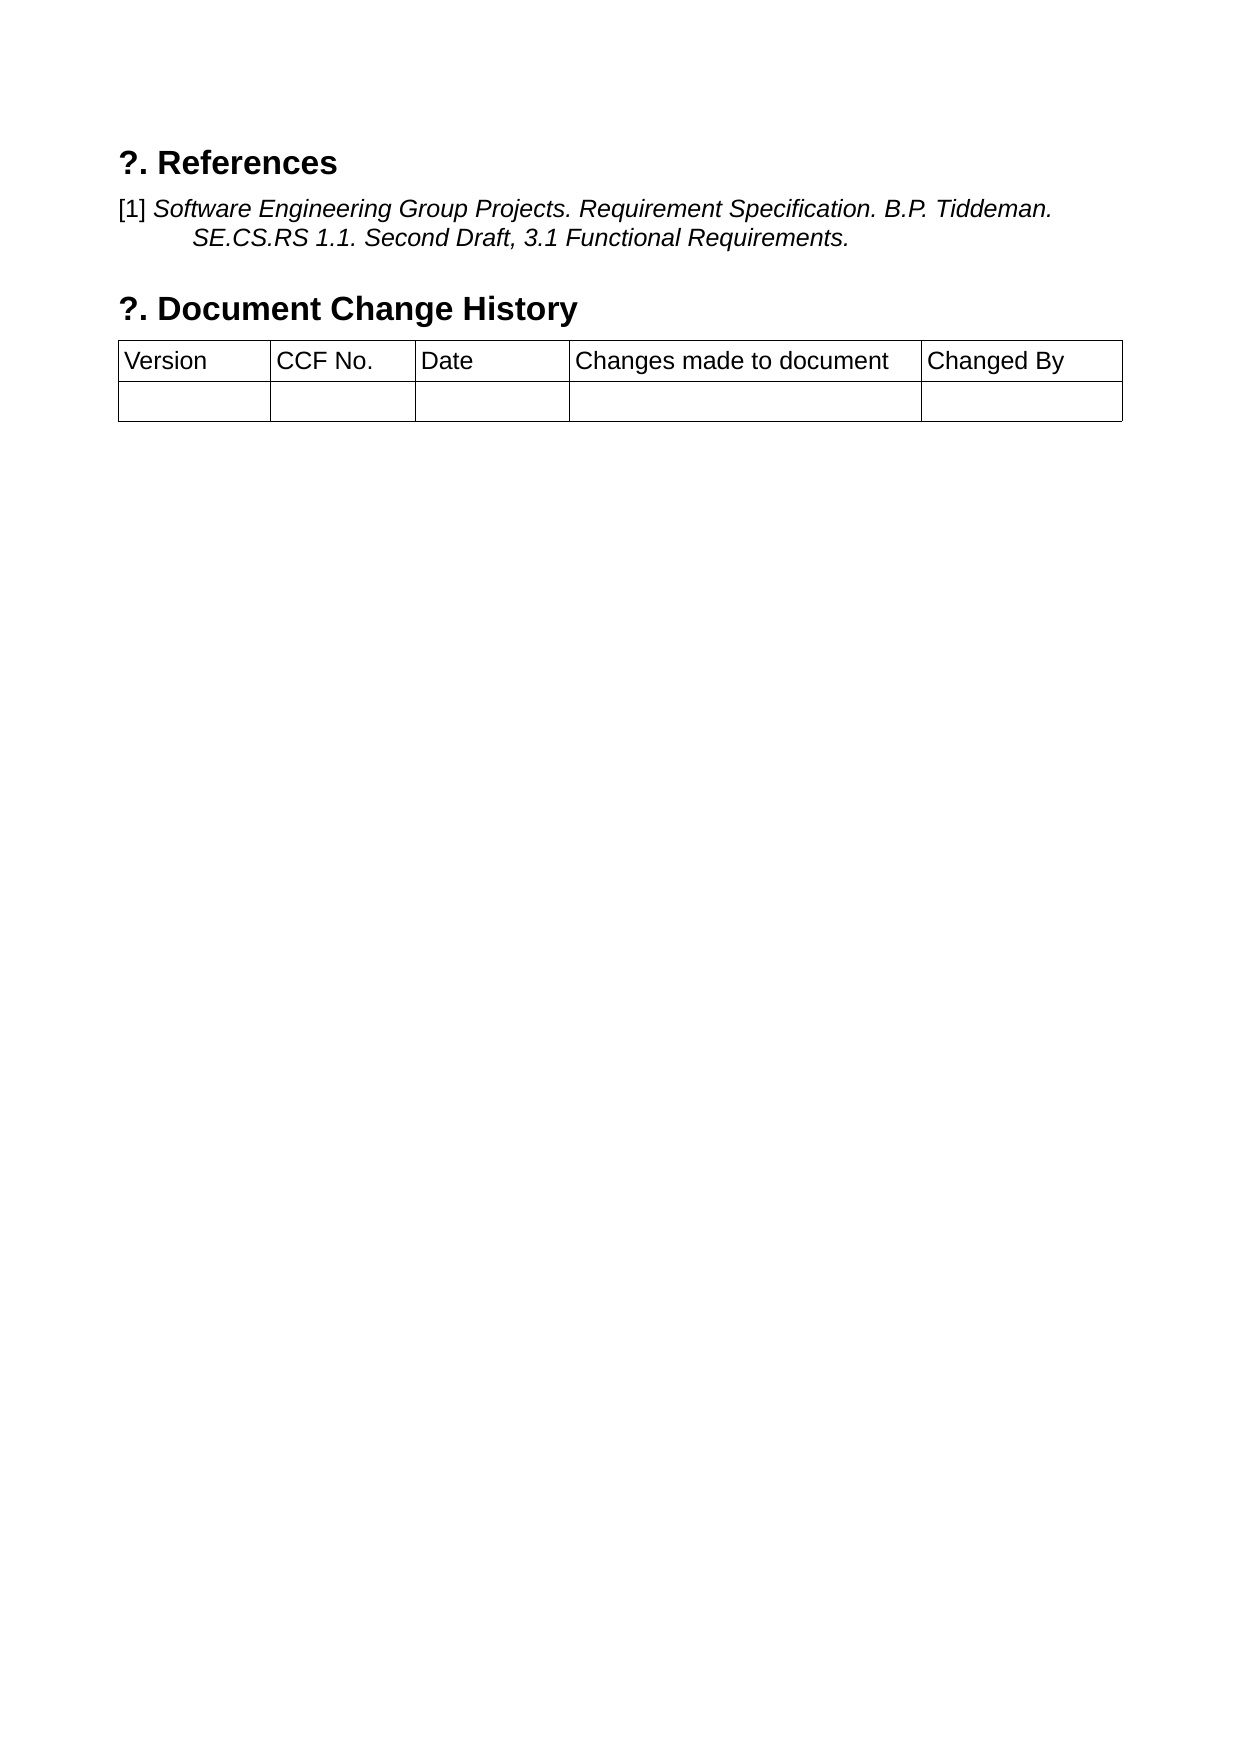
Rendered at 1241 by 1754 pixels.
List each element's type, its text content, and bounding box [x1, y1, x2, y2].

table_cell [416, 382, 569, 421]
table_cell [119, 382, 270, 421]
table_header CCF No. [271, 341, 415, 381]
text [1] Software Engineering Group Projects. Requirement Specification. B.P. Tiddeman. SE.CS.RS 1.1. Second Draft, 3.1 Functional Requirements. [118, 194, 1122, 252]
subtitle ?. Document Change History [118, 289, 1122, 328]
table_cell [922, 382, 1122, 421]
table_header Changed By [922, 341, 1122, 381]
subtitle ?. References [118, 143, 1122, 182]
table_header Changes made to document [570, 341, 921, 381]
table_cell [570, 382, 921, 421]
table_cell [271, 382, 415, 421]
table_header Date [416, 341, 569, 381]
table_header Version [119, 341, 270, 381]
